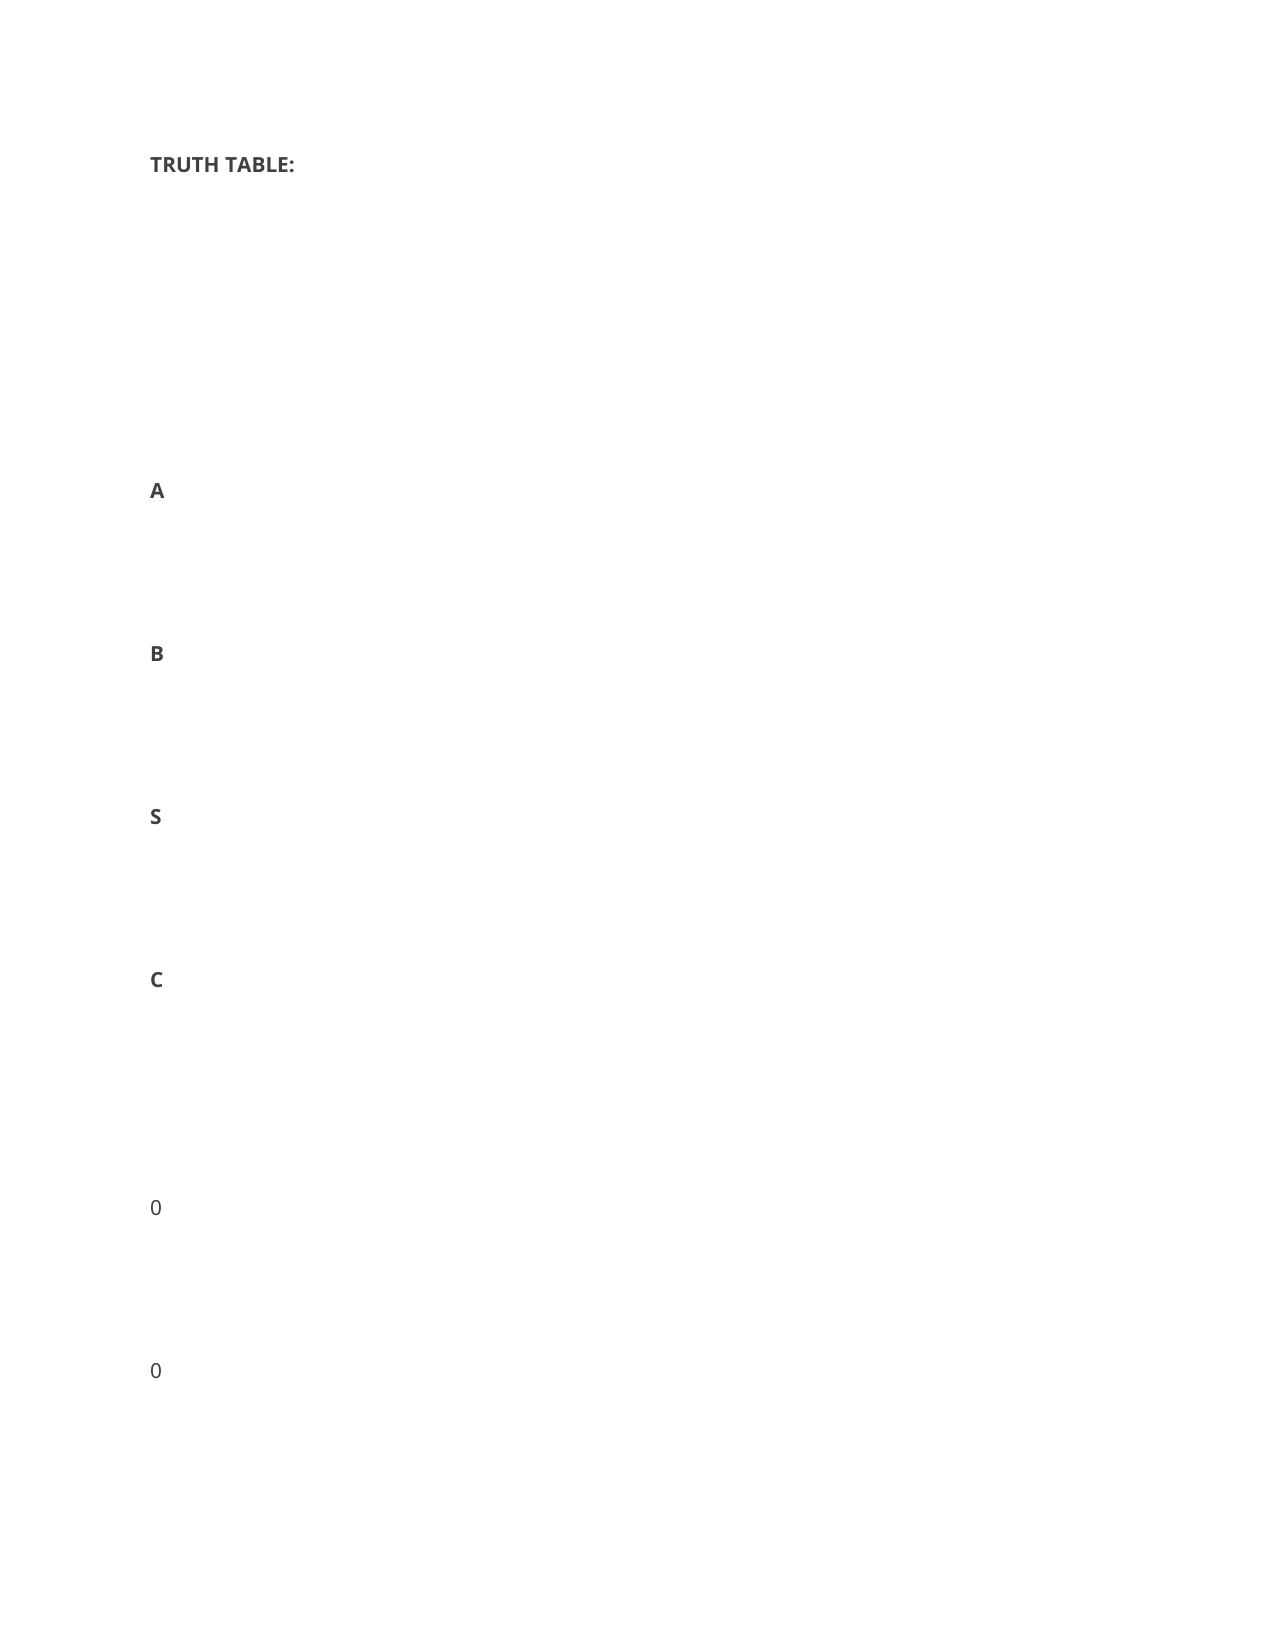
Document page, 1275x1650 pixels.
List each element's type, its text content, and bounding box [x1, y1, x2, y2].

text S [150, 802, 1125, 831]
text TRUTH TABLE: [150, 150, 1125, 178]
text C [150, 965, 1125, 993]
text 0 [150, 1193, 1125, 1222]
text 0 [150, 1356, 1125, 1385]
text A [150, 476, 1125, 504]
text B [150, 639, 1125, 667]
